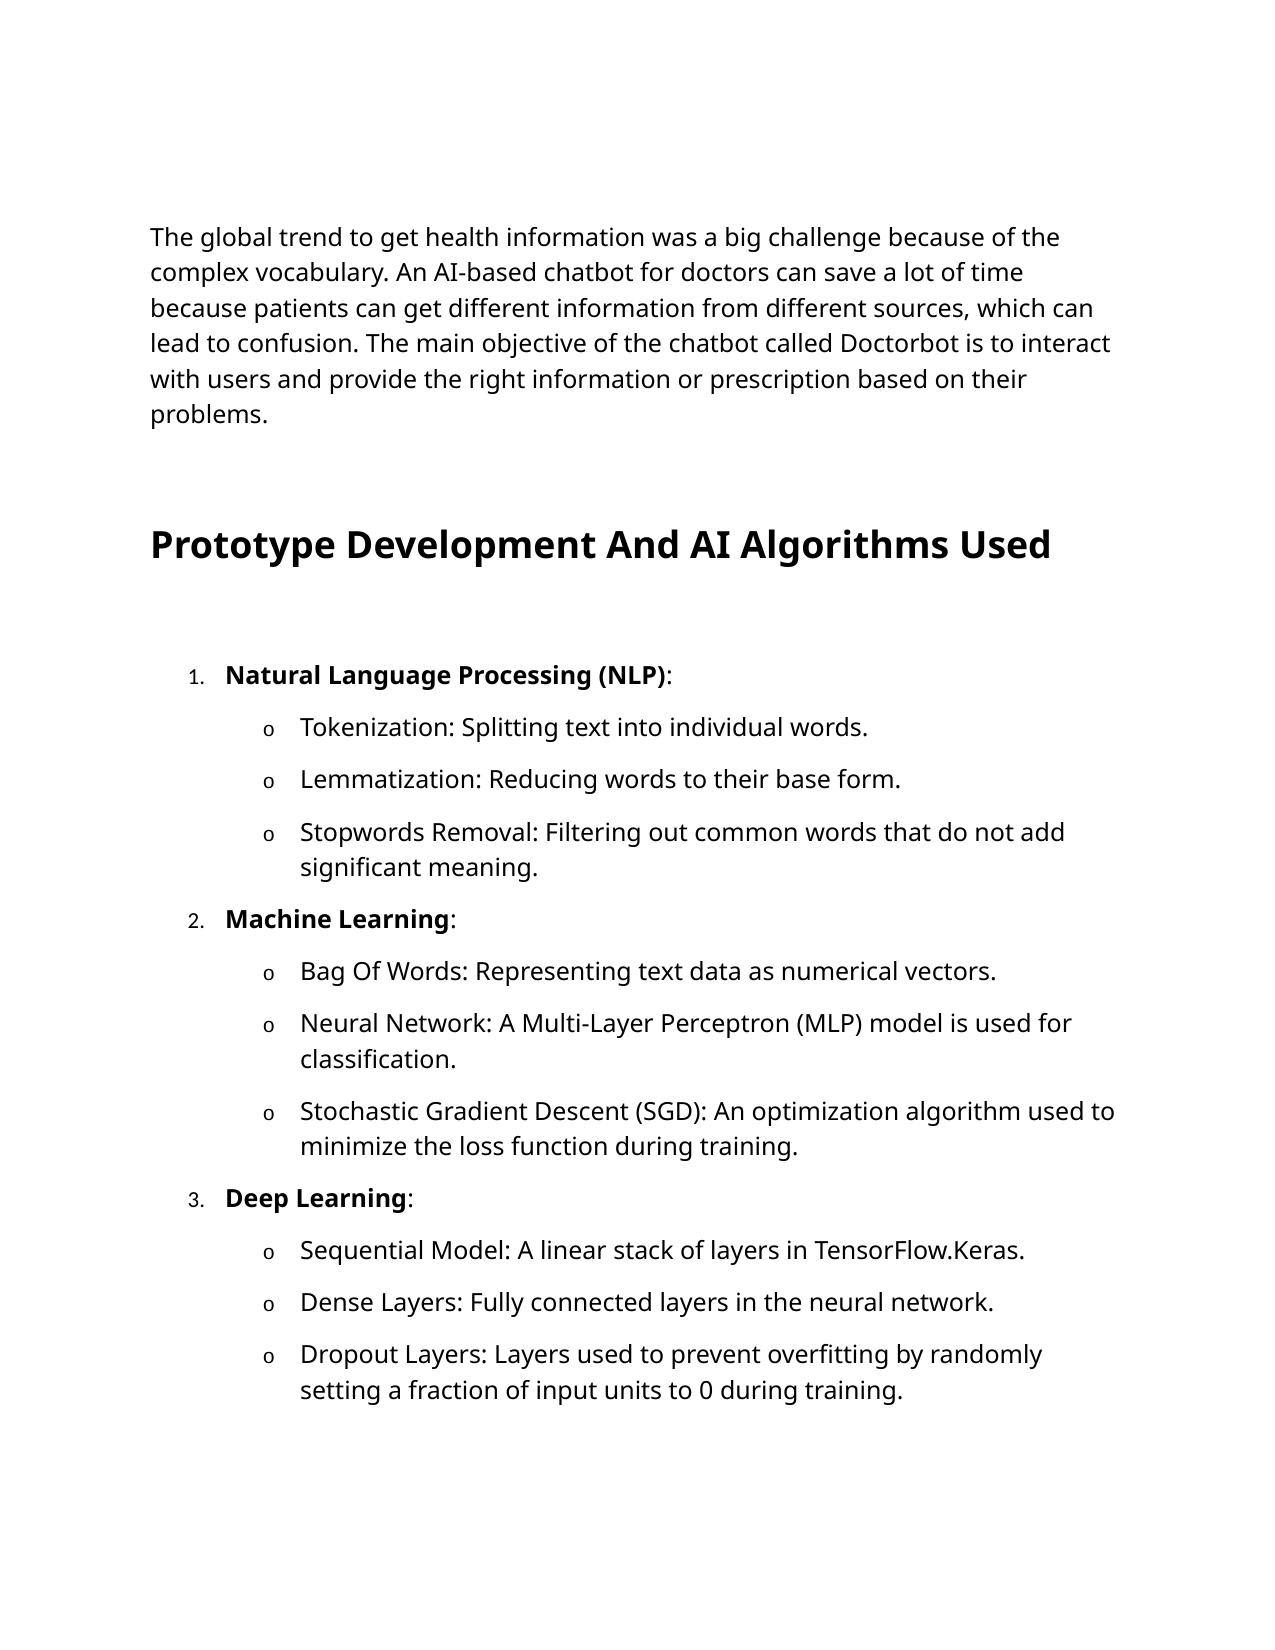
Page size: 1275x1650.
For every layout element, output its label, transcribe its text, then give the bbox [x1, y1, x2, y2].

list Neural Network: A Multi-Layer Perceptron (MLP) model is used for classification. [262, 1006, 1125, 1075]
list Stopwords Removal: Filtering out common words that do not add significant meaning. [262, 814, 1125, 884]
list Deep Learning: [187, 1181, 1125, 1215]
list Bag Of Words: Representing text data as numerical vectors. [262, 954, 1125, 988]
list Dropout Layers: Layers used to prevent overfitting by randomly setting a fraction of input units to 0 during training. [262, 1337, 1125, 1407]
list Sequential Model: A linear stack of layers in TensorFlow.Keras. [262, 1233, 1125, 1267]
text The global trend to get health information was a big challenge because of the complex vocabulary. An AI-based chatbot for doctors can save a lot of time because patients can get different information from different sources, which can lead to confusion. The main objective of the chatbot called Doctorbot is to interact with users and provide the right information or prescription based on their problems. [150, 220, 1125, 431]
list Natural Language Processing (NLP): [187, 658, 1125, 692]
list Stochastic Gradient Descent (SGD): An optimization algorithm used to minimize the loss function during training. [262, 1093, 1125, 1163]
list Machine Learning: [187, 902, 1125, 936]
list Lemmatization: Reducing words to their base form. [262, 762, 1125, 796]
list Tokenization: Splitting text into individual words. [262, 710, 1125, 744]
list Dense Layers: Fully connected layers in the neural network. [262, 1285, 1125, 1319]
text Prototype Development And AI Algorithms Used [150, 518, 1125, 569]
